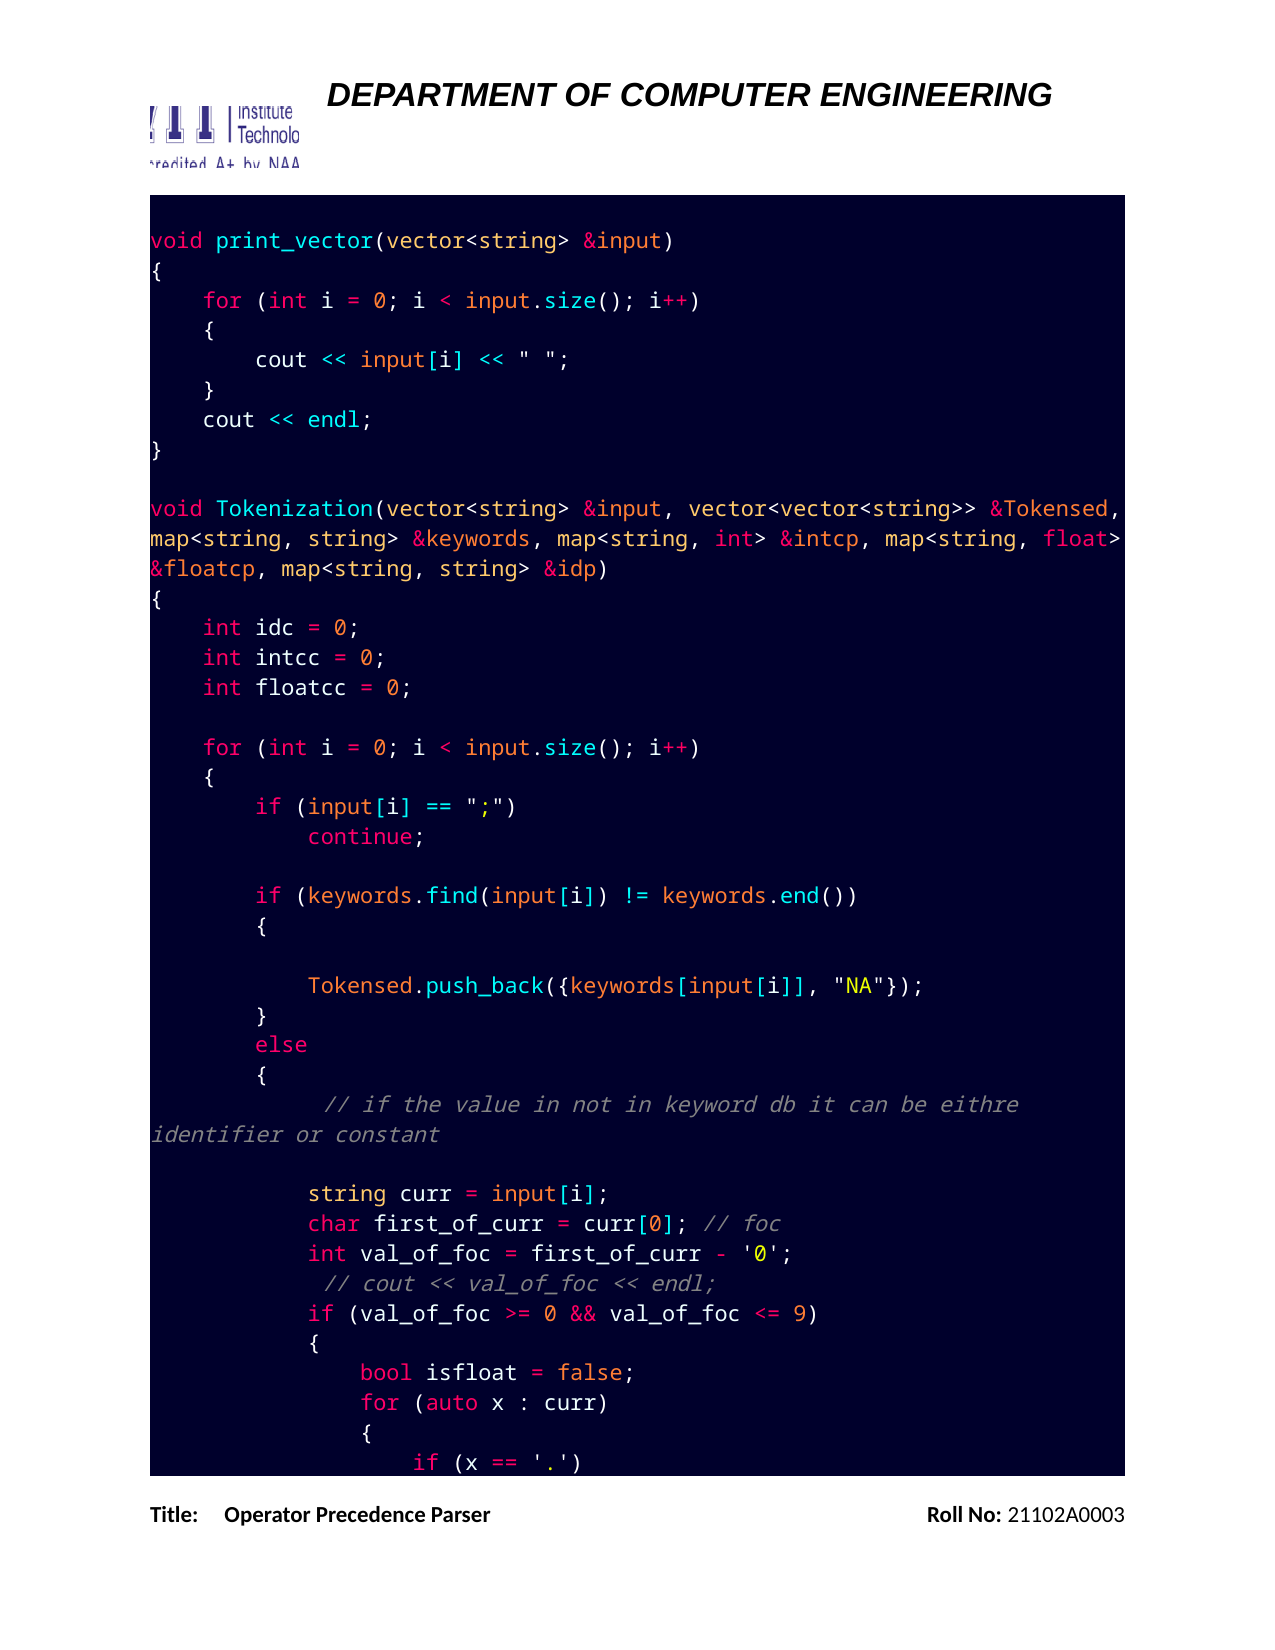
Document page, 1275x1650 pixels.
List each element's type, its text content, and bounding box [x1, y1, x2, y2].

text void Tokenization(vector<string> &input, vector<vector<string>> &Tokensed, map<string, string> &keywords, map<string, int> &intcp, map<string, float> &floatcp, map<string, string> &idp) [150, 493, 1125, 582]
text int intcc = 0; [150, 642, 1125, 672]
text if (input[i] == ";") [150, 791, 1125, 821]
text { [150, 1327, 1125, 1357]
text { [150, 582, 1125, 612]
text if (keywords.find(input[i]) != keywords.end()) [150, 880, 1125, 910]
text { [150, 1059, 1125, 1089]
text int floatcc = 0; [150, 672, 1125, 702]
text { [150, 910, 1125, 940]
text if (val_of_foc >= 0 && val_of_foc <= 9) [150, 1297, 1125, 1327]
text for (int i = 0; i < input.size(); i++) [150, 284, 1125, 314]
text char first_of_curr = curr[0]; // foc [150, 1208, 1125, 1238]
text cout << endl; [150, 404, 1125, 433]
text } [150, 999, 1125, 1029]
text int val_of_foc = first_of_curr - '0'; [150, 1238, 1125, 1268]
text bool isfloat = false; [150, 1357, 1125, 1387]
text // if the value in not in keyword db it can be eithre identifier or constant [150, 1089, 1125, 1148]
text } [150, 374, 1125, 404]
text cout << input[i] << " "; [150, 344, 1125, 374]
text { [150, 1417, 1125, 1446]
text { [150, 761, 1125, 791]
text int idc = 0; [150, 612, 1125, 642]
text { [150, 314, 1125, 344]
text } [150, 433, 1125, 463]
text for (int i = 0; i < input.size(); i++) [150, 731, 1125, 761]
text { [150, 255, 1125, 284]
text string curr = input[i]; [150, 1178, 1125, 1208]
text // cout << val_of_foc << endl; [150, 1268, 1125, 1297]
text void print_vector(vector<string> &input) [150, 225, 1125, 255]
text continue; [150, 821, 1125, 851]
text if (x == '.') [150, 1446, 1125, 1476]
text for (auto x : curr) [150, 1387, 1125, 1417]
text else [150, 1029, 1125, 1059]
text Tokensed.push_back({keywords[input[i]], "NA"}); [150, 970, 1125, 999]
